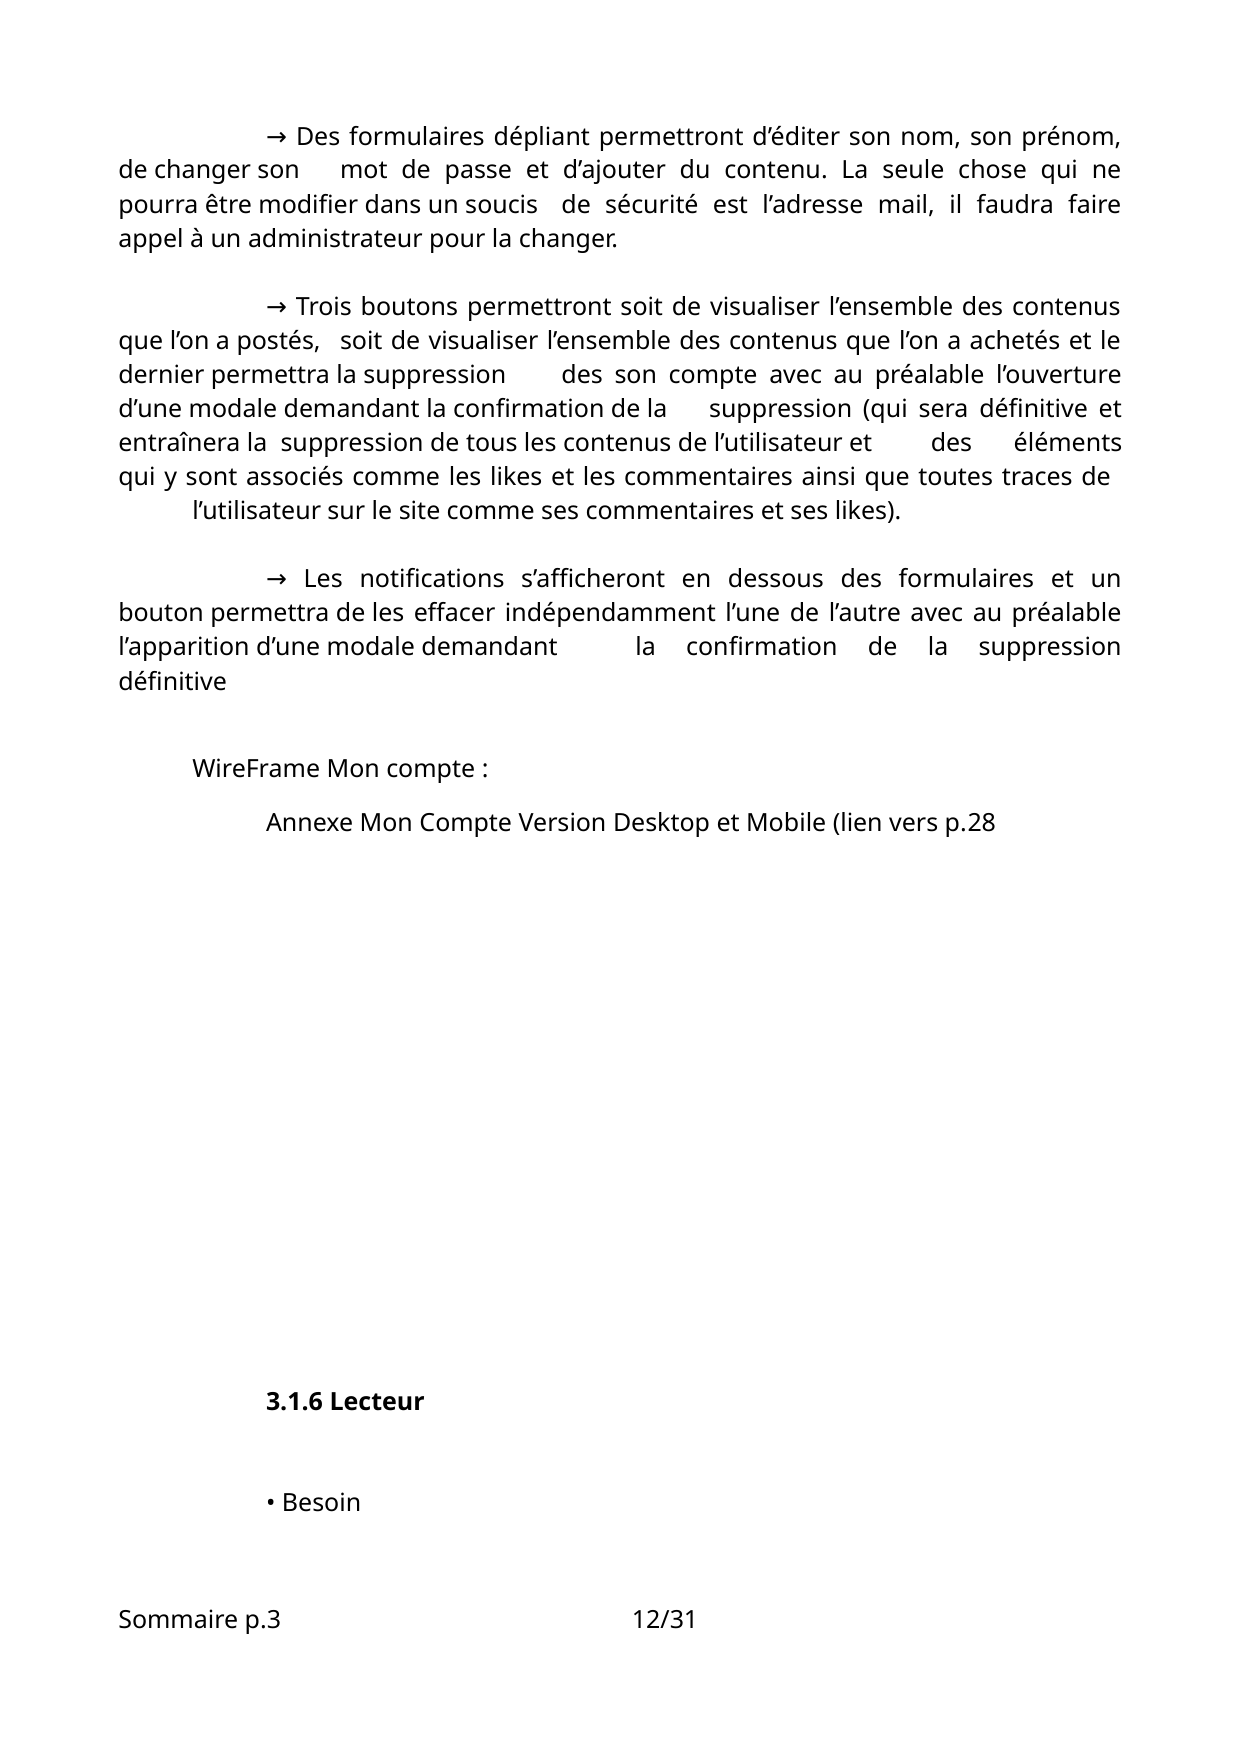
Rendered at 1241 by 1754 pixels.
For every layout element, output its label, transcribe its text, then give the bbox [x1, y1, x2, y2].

text WireFrame Mon compte : [118, 751, 1122, 785]
text • Besoin [118, 1484, 1122, 1518]
subtitle 3.1.6 Lecteur [118, 1384, 1122, 1418]
text → Des formulaires dépliant permettront d’éditer son nom, son prénom, de changer son mot de passe et d’ajouter du contenu. La seule chose qui ne pourra être modifier dans un soucis de sécurité est l’adresse mail, il faudra faire appel à un administrateur pour la changer. [118, 118, 1122, 254]
text → Trois boutons permettront soit de visualiser l’ensemble des contenus que l’on a postés, soit de visualiser l’ensemble des contenus que l’on a achetés et le dernier permettra la suppression des son compte avec au préalable l’ouverture d’une modale demandant la confirmation de la suppression (qui sera définitive et entraînera la suppression de tous les contenus de l’utilisateur et des éléments qui y sont associés comme les likes et les commentaires ainsi que toutes traces de l’utilisateur sur le site comme ses commentaires et ses likes). [118, 288, 1122, 527]
text Annexe Mon Compte Version Desktop et Mobile (lien vers p.23 [118, 805, 1122, 839]
text → Les notifications s’afficheront en dessous des formulaires et un bouton permettra de les effacer indépendamment l’une de l’autre avec au préalable l’apparition d’une modale demandant la confirmation de la suppression définitive [118, 561, 1122, 697]
